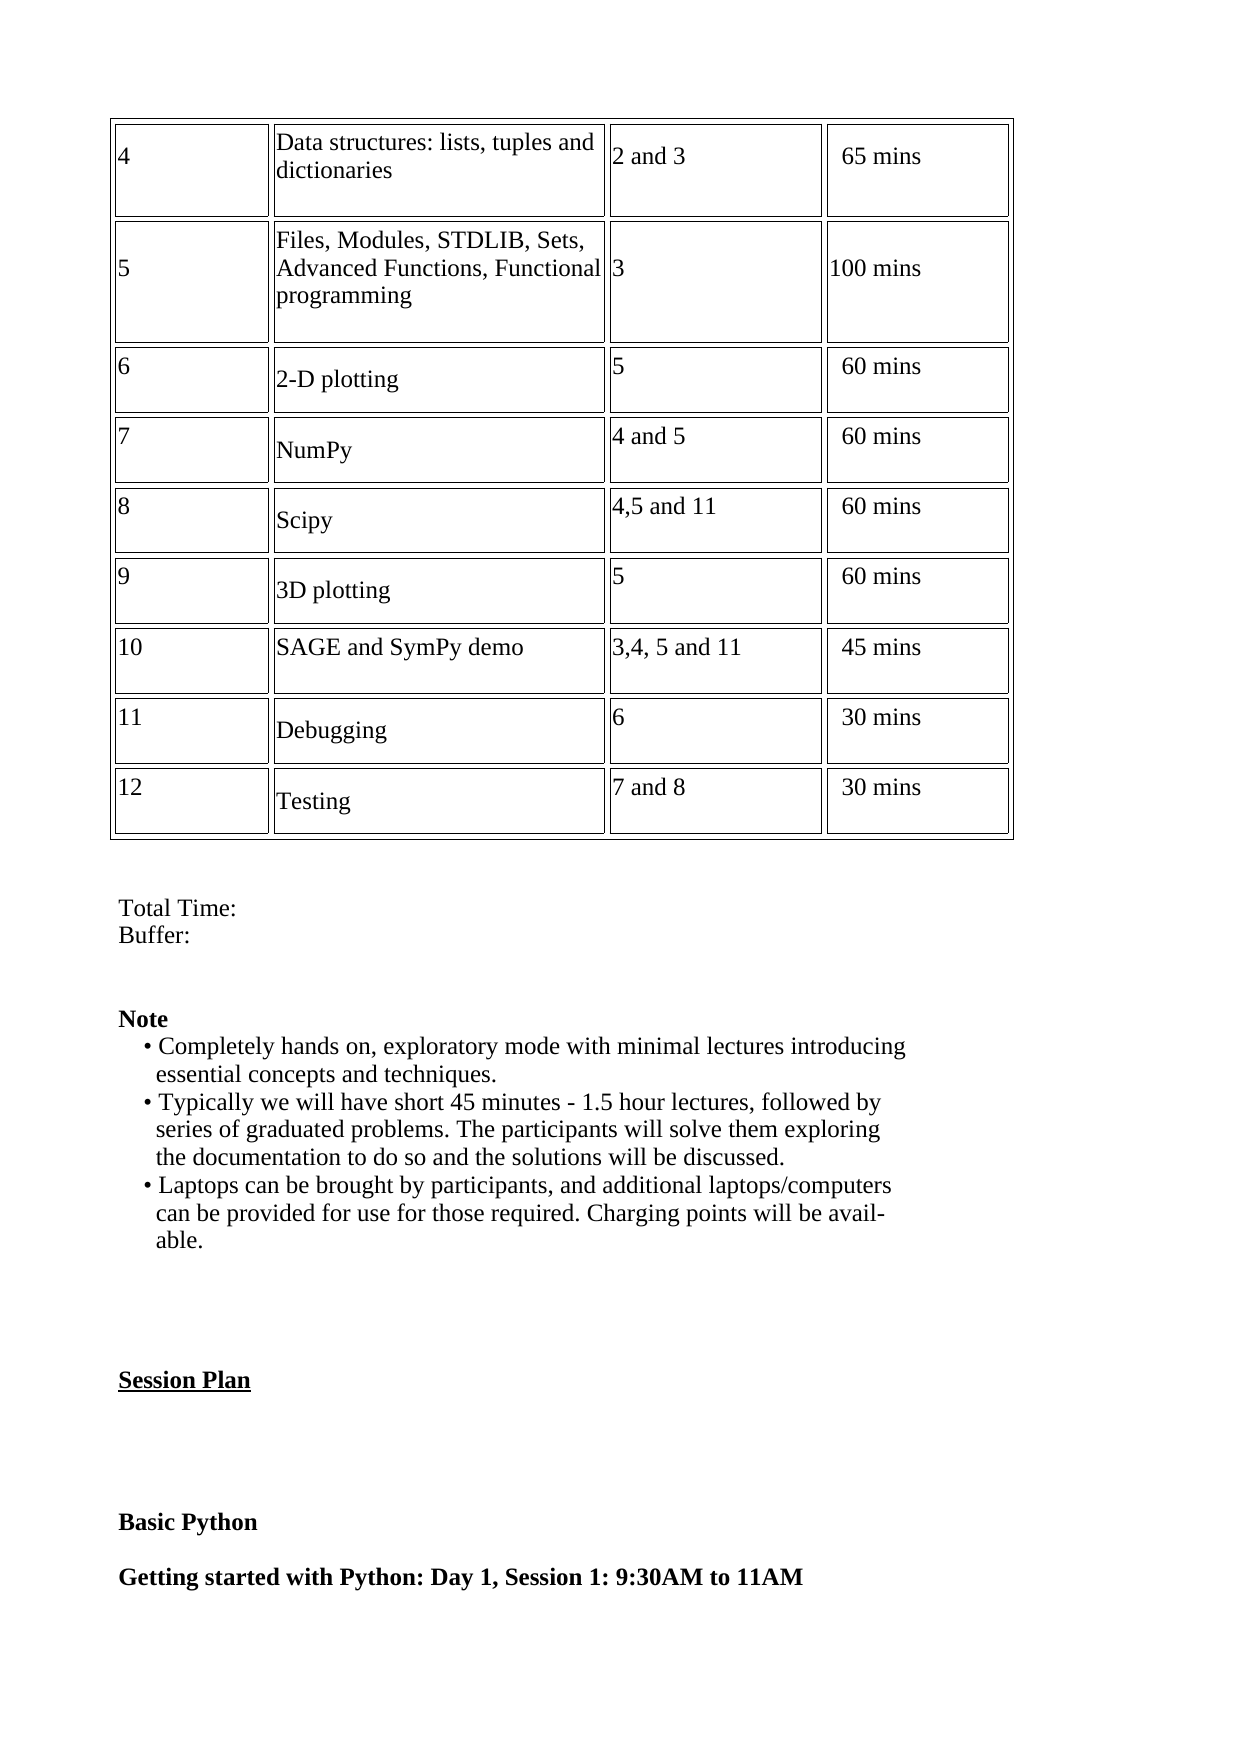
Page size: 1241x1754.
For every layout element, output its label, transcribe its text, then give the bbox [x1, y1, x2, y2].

table_cell 5 [607, 342, 824, 412]
table_cell 65 mins [824, 119, 1011, 216]
text Session Plan [118, 1366, 1122, 1394]
table_cell Debugging [271, 693, 607, 763]
table_cell 8 [113, 482, 271, 552]
table_cell 7 and 8 [607, 763, 824, 833]
table_cell 60 mins [824, 342, 1011, 412]
table_cell 45 mins [824, 623, 1011, 693]
table_cell SAGE and SymPy demo [271, 623, 607, 693]
table_cell 4 [113, 119, 271, 216]
table_cell 60 mins [824, 552, 1011, 622]
table_cell 6 [113, 342, 271, 412]
table_cell 3 [607, 216, 824, 342]
table_cell 7 [113, 412, 271, 482]
table_cell 12 [113, 763, 271, 833]
text Basic Python Getting started with Python: Day 1, Session 1: 9:30AM to 11AM [118, 1508, 1122, 1619]
table_cell 4,5 and 11 [607, 482, 824, 552]
table_cell Scipy [271, 482, 607, 552]
table_cell 10 [113, 623, 271, 693]
table_cell 30 mins [824, 693, 1011, 763]
table_cell Files, Modules, STDLIB, Sets, Advanced Functions, Functional programming [271, 216, 607, 342]
table_cell 2 and 3 [607, 119, 824, 216]
table_cell 60 mins [824, 482, 1011, 552]
table_cell 5 [113, 216, 271, 342]
table_cell 9 [113, 552, 271, 622]
table_cell 3,4, 5 and 11 [607, 623, 824, 693]
text Total Time: Buffer: Note • Completely hands on, exploratory mode with minimal lectures introducing essential concepts and techniques. • Typically we will have short 45 minutes - 1.5 hour lectures, followed by series of graduated problems. The participants will solve them exploring the documentation to do so and the solutions will be discussed. • Laptops can be brought by participants, and additional laptops/computers can be provided for use for those required. Charging points will be avail- able. [118, 894, 1122, 1337]
table_cell 30 mins [824, 763, 1011, 833]
table_cell 60 mins [824, 412, 1011, 482]
table_cell Data structures: lists, tuples and dictionaries [271, 119, 607, 216]
table_cell NumPy [271, 412, 607, 482]
table_cell 100 mins [824, 216, 1011, 342]
table_cell 3D plotting [271, 552, 607, 622]
table_cell 11 [113, 693, 271, 763]
table_cell 5 [607, 552, 824, 622]
table_cell 4 and 5 [607, 412, 824, 482]
table_cell 6 [607, 693, 824, 763]
table_cell Testing [271, 763, 607, 833]
table_cell 2-D plotting [271, 342, 607, 412]
